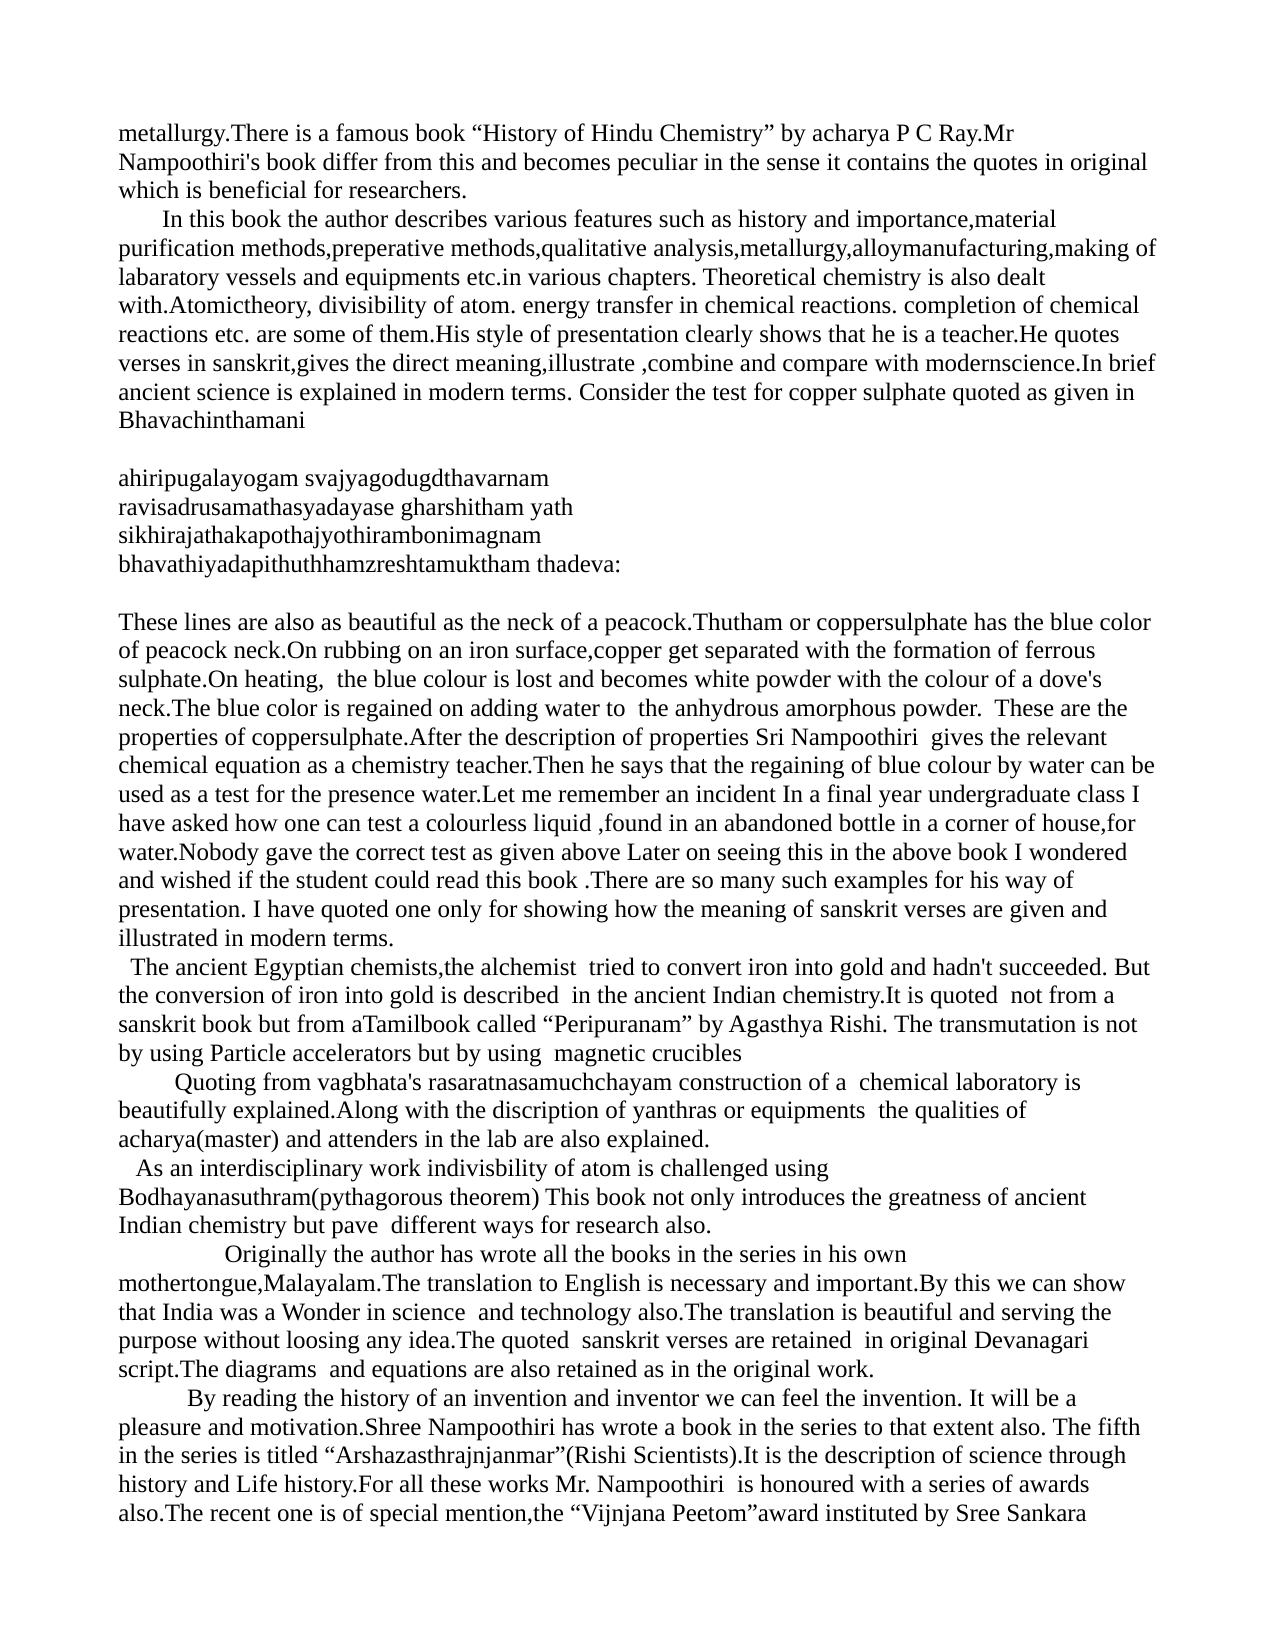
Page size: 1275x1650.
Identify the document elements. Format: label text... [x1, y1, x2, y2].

text Originally the author has wrote all the books in the series in his own mothertongue,Malayalam.The translation to English is necessary and important.By this we can show that India was a Wonder in science and technology also.The translation is beautiful and serving the purpose without loosing any idea.The quoted sanskrit verses are retained in original Devanagari script.The diagrams and equations are also retained as in the original work. [118, 1239, 1157, 1383]
text bhavathiyadapithuthhamzreshtamuktham thadeva: [118, 549, 1157, 578]
text The ancient Egyptian chemists,the alchemist tried to convert iron into gold and hadn't succeeded. But the conversion of iron into gold is described in the ancient Indian chemistry.It is quoted not from a sanskrit book but from aTamilbook called “Peripuranam” by Agasthya Rishi. The transmutation is not by using Particle accelerators but by using magnetic crucibles [118, 952, 1157, 1067]
text ahiripugalayogam svajyagodugdthavarnam [118, 463, 1157, 492]
text sikhirajathakapothajyothirambonimagnam [118, 521, 1157, 549]
text As an interdisciplinary work indivisbility of atom is challenged using Bodhayanasuthram(pythagorous theorem) This book not only introduces the greatness of ancient Indian chemistry but pave different ways for research also. [118, 1153, 1157, 1239]
text Quoting from vagbhata's rasaratnasamuchchayam construction of a chemical laboratory is beautifully explained.Along with the discription of yanthras or equipments the qualities of acharya(master) and attenders in the lab are also explained. [118, 1067, 1157, 1153]
text metallurgy.There is a famous book “History of Hindu Chemistry” by acharya P C Ray.Mr Nampoothiri's book differ from this and becomes peculiar in the sense it contains the quotes in original which is beneficial for researchers. [118, 118, 1157, 204]
text By reading the history of an invention and inventor we can feel the invention. It will be a pleasure and motivation.Shree Nampoothiri has wrote a book in the series to that extent also. The fifth in the series is titled “Arshazasthrajnjanmar”(Rishi Scientists).It is the description of science through history and Life history.For all these works Mr. Nampoothiri is honoured with a series of awards also.The recent one is of special mention,the “Vijnjana Peetom”award instituted by Sree Sankara [118, 1383, 1157, 1527]
text These lines are also as beautiful as the neck of a peacock.Thutham or coppersulphate has the blue color of peacock neck.On rubbing on an iron surface,copper get separated with the formation of ferrous sulphate.On heating, the blue colour is lost and becomes white powder with the colour of a dove's neck.The blue color is regained on adding water to the anhydrous amorphous powder. These are the properties of coppersulphate.After the description of properties Sri Nampoothiri gives the relevant chemical equation as a chemistry teacher.Then he says that the regaining of blue colour by water can be used as a test for the presence water.Let me remember an incident In a final year undergraduate class I have asked how one can test a colourless liquid ,found in an abandoned bottle in a corner of house,for water.Nobody gave the correct test as given above Later on seeing this in the above book I wondered and wished if the student could read this book .There are so many such examples for his way of presentation. I have quoted one only for showing how the meaning of sanskrit verses are given and illustrated in modern terms. [118, 607, 1157, 952]
text In this book the author describes various features such as history and importance,material purification methods,preperative methods,qualitative analysis,metallurgy,alloymanufacturing,making of labaratory vessels and equipments etc.in various chapters. Theoretical chemistry is also dealt with.Atomictheory, divisibility of atom. energy transfer in chemical reactions. completion of chemical reactions etc. are some of them.His style of presentation clearly shows that he is a teacher.He quotes verses in sanskrit,gives the direct meaning,illustrate ,combine and compare with modernscience.In brief ancient science is explained in modern terms. Consider the test for copper sulphate quoted as given in Bhavachinthamani [118, 204, 1157, 434]
text ravisadrusamathasyadayase gharshitham yath [118, 492, 1157, 521]
